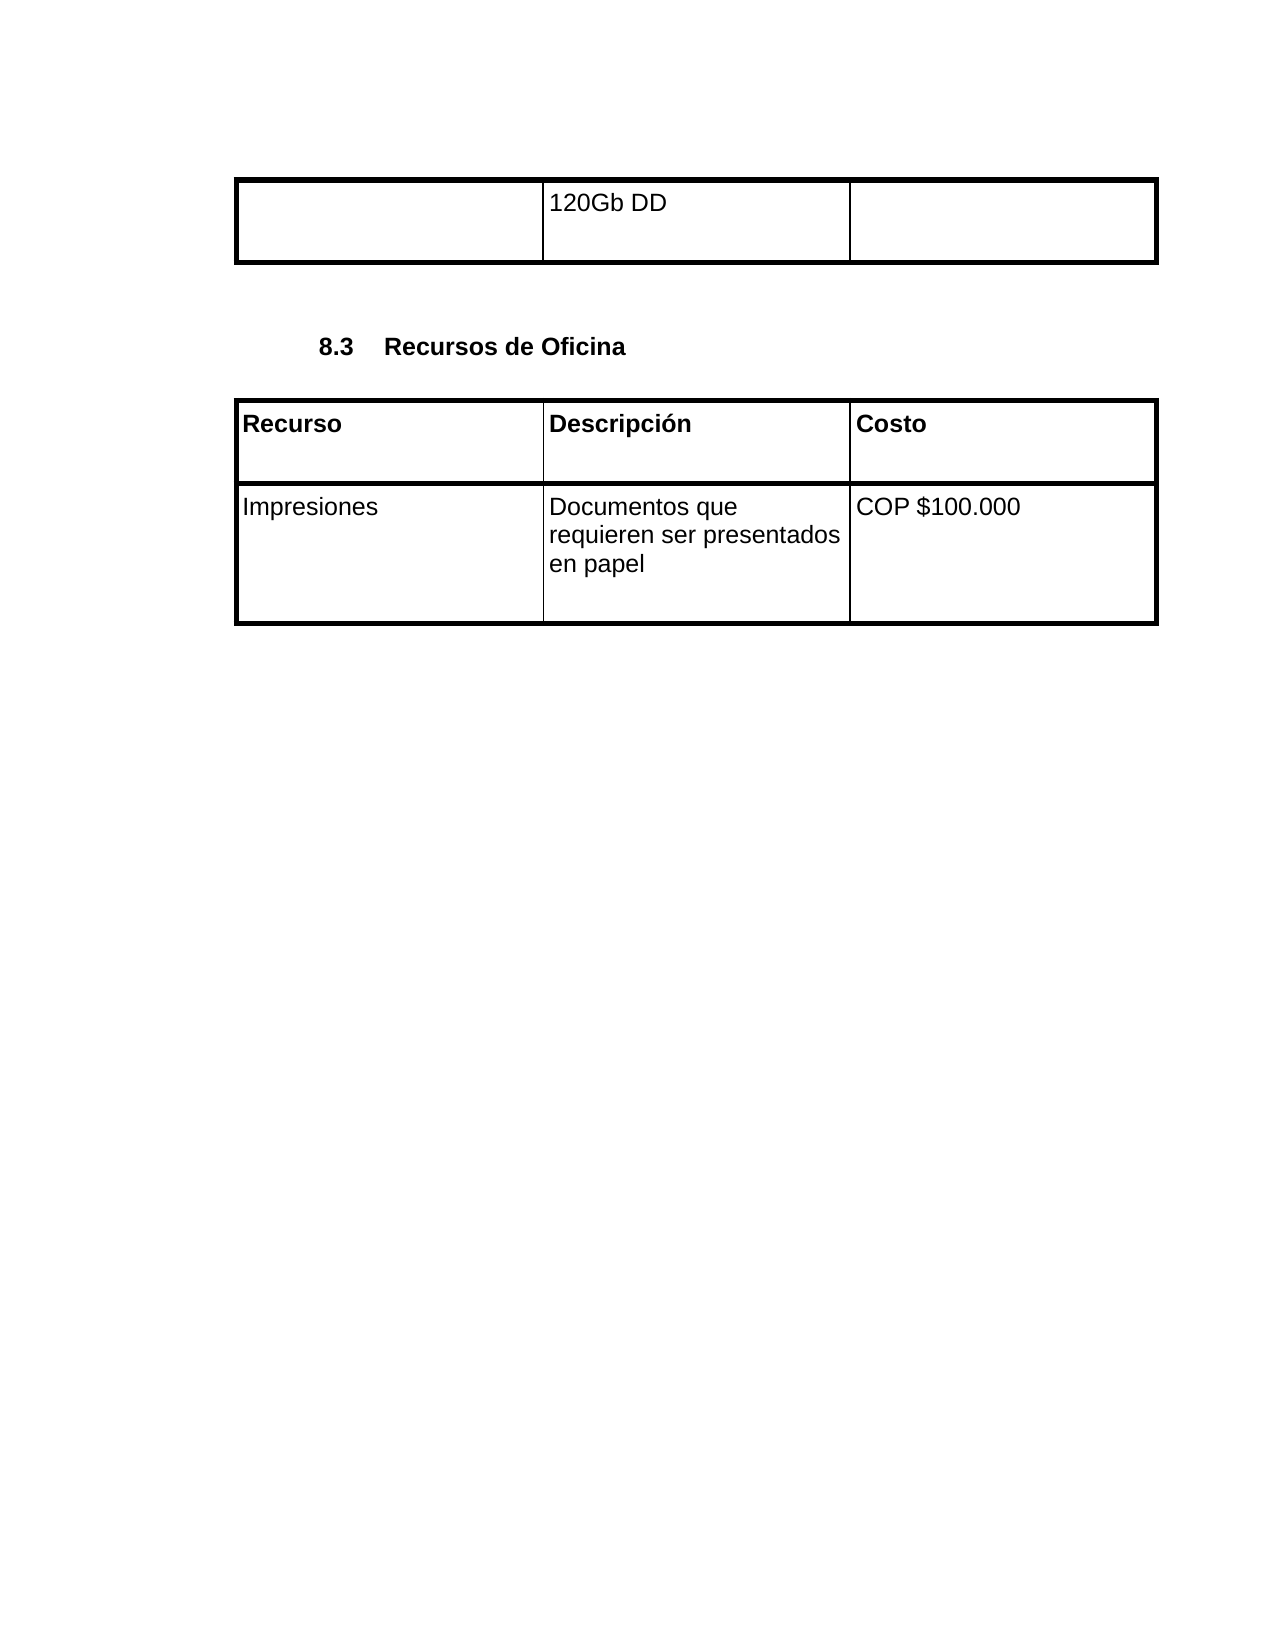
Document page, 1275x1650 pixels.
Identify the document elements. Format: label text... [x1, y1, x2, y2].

table_cell COP $100.000 [851, 486, 1154, 621]
table_cell [239, 183, 542, 260]
table_cell 120Gb DD [544, 183, 849, 260]
table_header Descripción [544, 403, 849, 481]
table_header Recurso [239, 403, 543, 481]
table_cell [851, 183, 1154, 260]
list Recursos de Oficina [312, 332, 1157, 360]
table_cell Documentos que requieren ser presentados en papel [544, 486, 849, 621]
table_cell Impresiones [239, 486, 543, 621]
table_header Costo [851, 403, 1154, 481]
